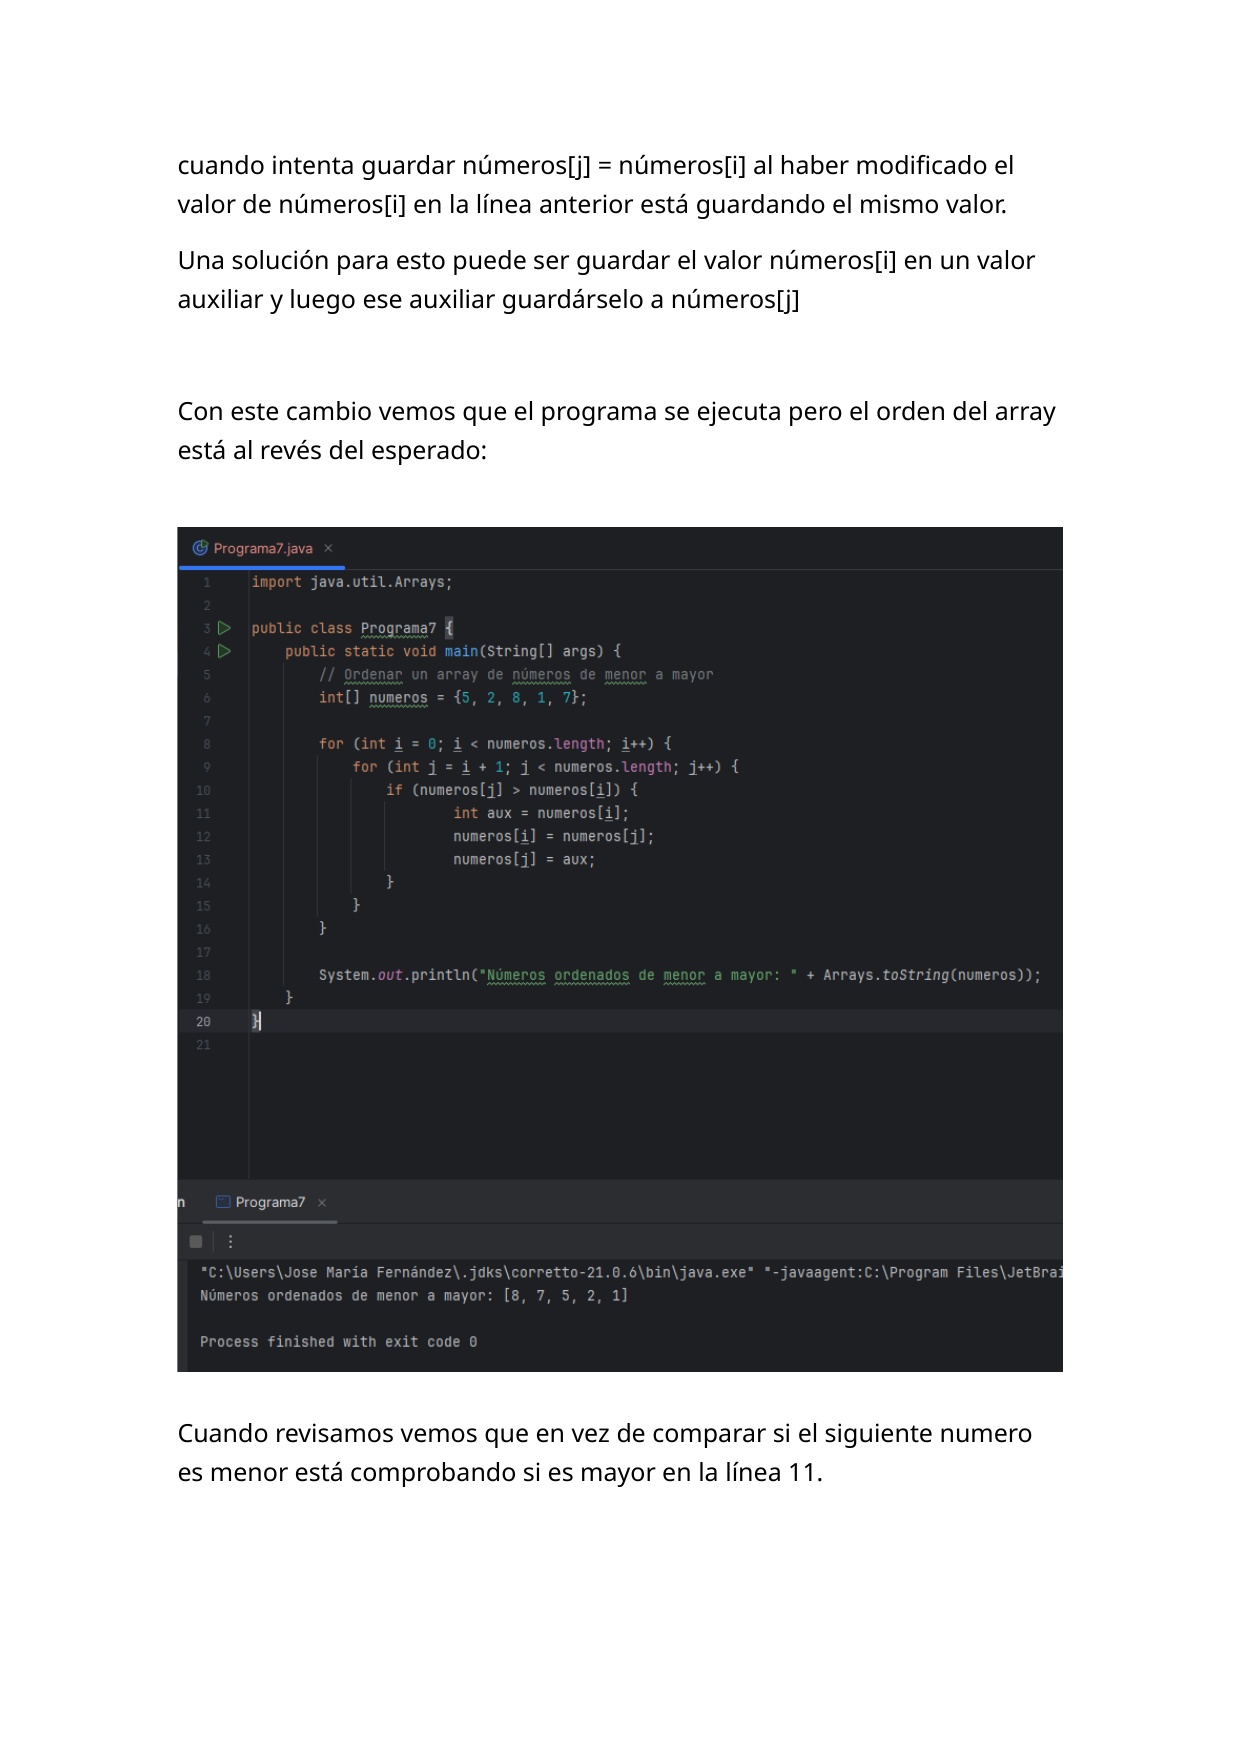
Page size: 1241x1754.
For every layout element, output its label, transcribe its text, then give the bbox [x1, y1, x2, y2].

text Una solución para esto puede ser guardar el valor números[i] en un valor auxiliar y luego ese auxiliar guardárselo a números[j] [177, 243, 1063, 316]
text cuando intenta guardar números[j] = números[i] al haber modificado el valor de números[i] en la línea anterior está guardando el mismo valor. [177, 148, 1063, 221]
text Cuando revisamos vemos que en vez de comparar si el siguiente numero es menor está comprobando si es mayor en la línea 11. [177, 1372, 1063, 1489]
text Con este cambio vemos que el programa se ejecuta pero el orden del array está al revés del esperado: [177, 393, 1063, 506]
